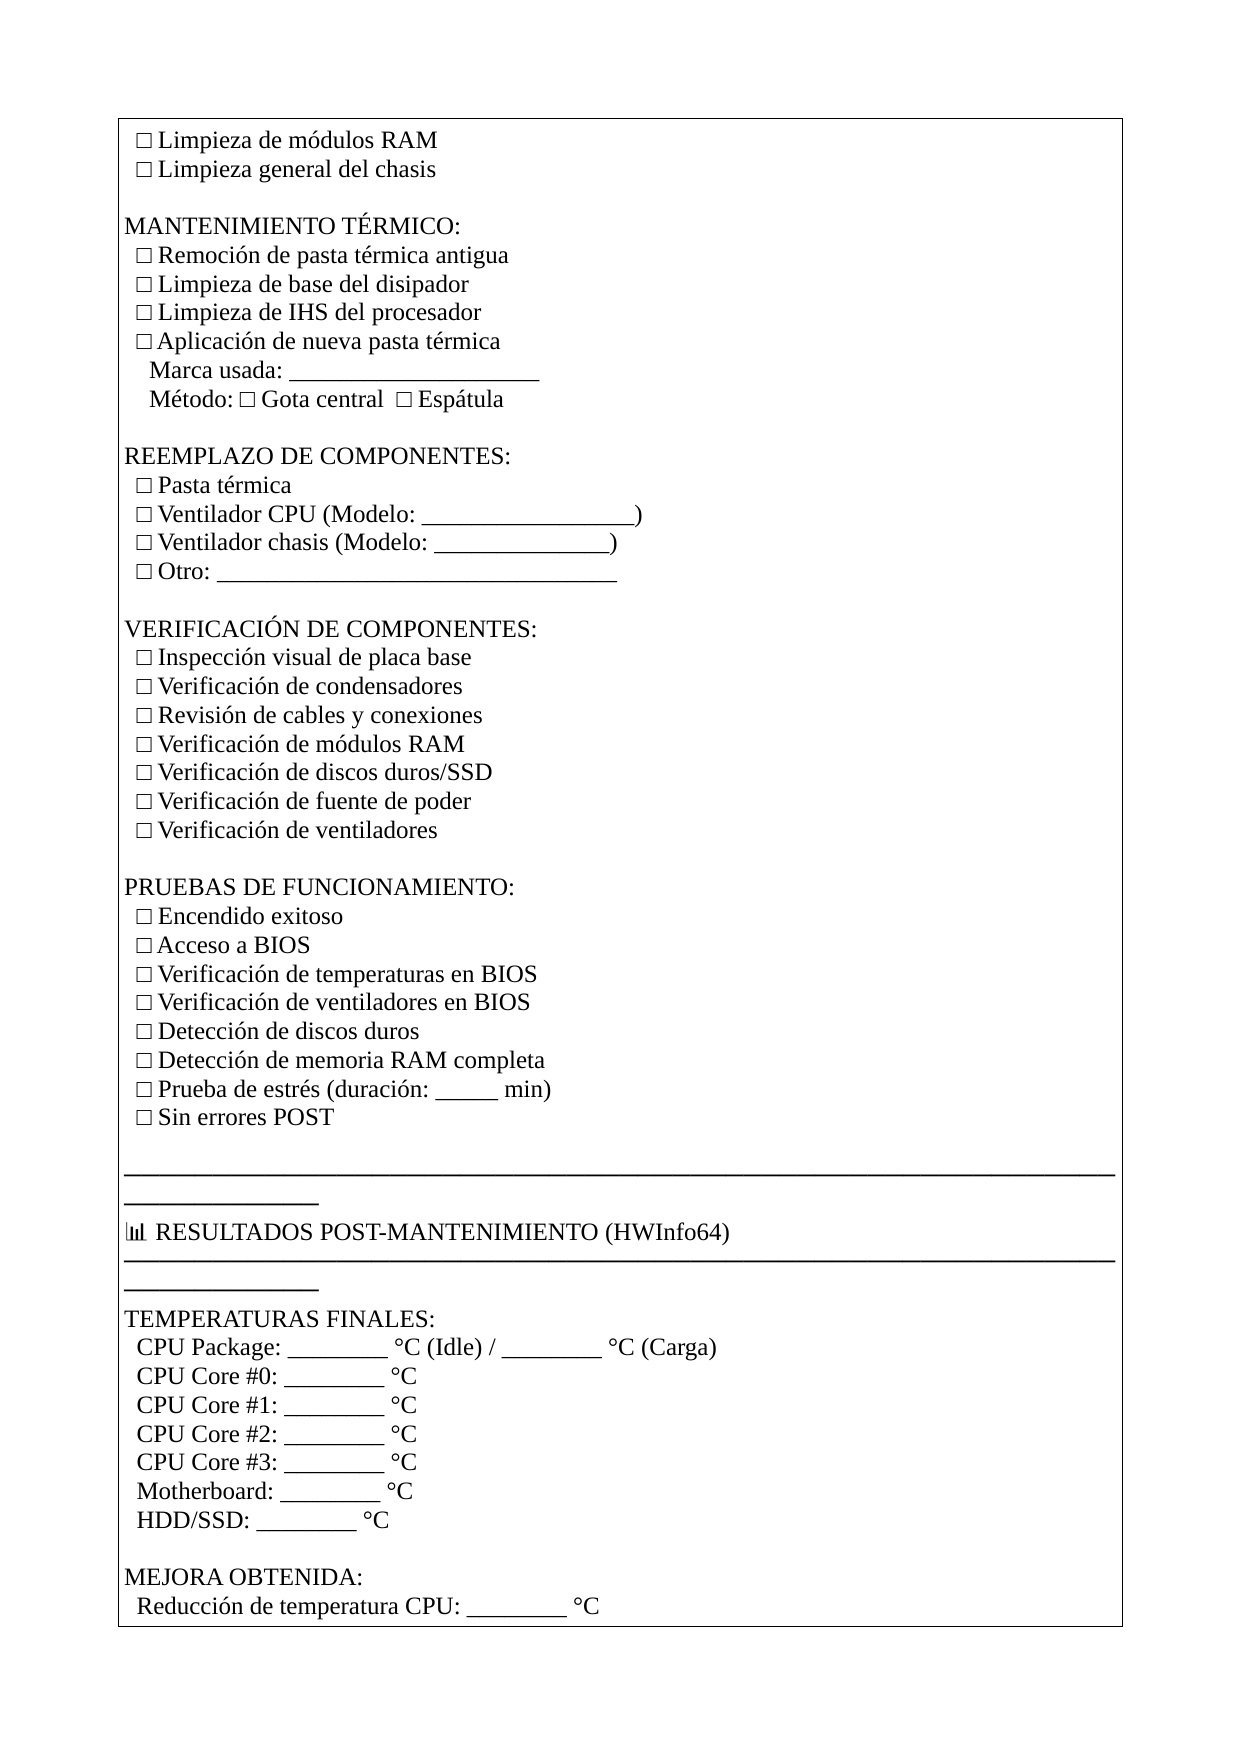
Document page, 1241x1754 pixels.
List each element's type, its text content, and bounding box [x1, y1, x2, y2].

table_header ═══════════════════════════════════════════════════════════════════ INFORME DE MANTENIMIENTO PREVENTIVO HP ProDesk 600 G5 ═══════════════════════════════════════════════════════════════════ 📅 DATOS GENERALES ─────────────────────────────────────────────────────────────────── Fecha de intervención: ___/___/_______ Hora de inicio: _______ Hora de finalización: _______ Número de serie (S/N): ________________________________ Product ID: _________________________________________ Modelo: HP ProDesk 600 G5 □ MT □ SFF □ DM Tipo de mantenimiento: □ Preventivo □ Correctivo □ Ambos Técnico responsable: ________________________________ Cliente/Departamento: _______________________________ ─────────────────────────────────────────────────────────────────── 📦 ESPECIFICACIONES DEL HARDWARE (CPU-Z) ─────────────────────────────────────────────────────────────────── PROCESADOR: Modelo: _________________________________________ Velocidad base: ________ GHz Núcleos/Hilos: ________ / ________ TDP: ________ W Temperatura máxima: ________ °C PLACA BASE: Modelo: _________________________________________ Chipset: ________________________________________ BIOS: ___________________________________________ Versión BIOS: ___________________________________ MEMORIA RAM: Total instalada: ________ GB Tipo: DDR4-________ MHz Configuración: Slot 1: ________ GB - Fabricante: ______________ Slot 2: ________ GB - Fabricante: ______________ Slot 3: ________ GB - Fabricante: ______________ Slot 4: ________ GB - Fabricante: ______________ ALMACENAMIENTO: Disco 1: ________________________________________ Tipo: □ HDD □ SSD Capacidad: ________ GB Temperatura: ________ °C SMART Status: □ OK □ WARNING □ FAIL Power On Hours: ________ horas Disco 2: ________________________________________ Tipo: □ HDD □ SSD Capacidad: ________ GB Temperatura: ________ °C SMART Status: □ OK □ WARNING □ FAIL TARJETA GRÁFICA: Modelo: _________________________________________ Memoria de video: ________ MB ─────────────────────────────────────────────────────────────────── 🔍 DIAGNÓSTICO INICIAL (HWInfo64 - Pre-Mantenimiento) ─────────────────────────────────────────────────────────────────── TEMPERATURAS INICIALES: CPU Package: ________ °C CPU Core #0: ________ °C CPU Core #1: ________ °C CPU Core #2: ________ °C CPU Core #3: ________ °C Motherboard: ________ °C HDD/SSD: ________ °C VRM: ________ °C (si disponible) VENTILADORES: CPU Fan: ________ RPM System Fan: ________ RPM OBSERVACIONES INICIALES: □ Temperaturas elevadas (>80°C) □ Ventiladores ruidosos □ Acumulación excesiva de polvo □ Pasta térmica seca/agrietada □ Discos con SMART warning □ Otro: ________________________________ ─────────────────────────────────────────────────────────────────── 🛠️ TRABAJOS REALIZADOS ─────────────────────────────────────────────────────────────────── LIMPIEZA FÍSICA: □ Limpieza de ventiladores (CPU) □ Limpieza de ventiladores (Chasis) □ Limpieza de disipador □ Limpieza de fuente de poder □ Limpieza de rejillas de ventilación □ Limpieza de slots PCIe □ Limpieza de puertos USB □ Limpieza de módulos RAM □ Limpieza general del chasis MANTENIMIENTO TÉRMICO: □ Remoción de pasta térmica antigua □ Limpieza de base del disipador □ Limpieza de IHS del procesador □ Aplicación de nueva pasta térmica Marca usada: ____________________ Método: □ Gota central □ Espátula REEMPLAZO DE COMPONENTES: □ Pasta térmica □ Ventilador CPU (Modelo: _________________) □ Ventilador chasis (Modelo: ______________) □ Otro: ________________________________ VERIFICACIÓN DE COMPONENTES: □ Inspección visual de placa base □ Verificación de condensadores □ Revisión de cables y conexiones □ Verificación de módulos RAM □ Verificación de discos duros/SSD □ Verificación de fuente de poder □ Verificación de ventiladores PRUEBAS DE FUNCIONAMIENTO: □ Encendido exitoso □ Acceso a BIOS □ Verificación de temperaturas en BIOS □ Verificación de ventiladores en BIOS □ Detección de discos duros □ Detección de memoria RAM completa □ Prueba de estrés (duración: _____ min) □ Sin errores POST ─────────────────────────────────────────────────────────────────── 📊 RESULTADOS POST-MANTENIMIENTO (HWInfo64) ─────────────────────────────────────────────────────────────────── TEMPERATURAS FINALES: CPU Package: ________ °C (Idle) / ________ °C (Carga) CPU Core #0: ________ °C CPU Core #1: ________ °C CPU Core #2: ________ °C CPU Core #3: ________ °C Motherboard: ________ °C HDD/SSD: ________ °C MEJORA OBTENIDA: Reducción de temperatura CPU: ________ °C Reducción de ruido: □ Sí □ No Mejora en flujo de aire: □ Sí □ No VENTILADORES: CPU Fan: ________ RPM (Idle) / ________ RPM (Carga) System Fan: ________ RPM Estado: □ Normal □ Ruidoso □ Irregular ─────────────────────────────────────────────────────────────────── ⚠️ INCIDENCIAS ENCONTRADAS ─────────────────────────────────────────────────────────────────── □ Ninguna incidencia □ Incidencias menores: ___________________________________________________ ___________________________________________________ □ Incidencias graves (requieren atención inmediata): ___________________________________________________ ___________________________________________________ □ Componentes a reemplazar (recomendados): ___________________________________________________ ___________________________________________________ ─────────────────────────────────────────────────────────────────── 💡 RECOMENDACIONES ─────────────────────────────────────────────────────────────────── INMEDIATAS: ___________________________________________________ ___________________________________________________ A CORTO PLAZO (1-3 meses): ___________________________________________________ ___________________________________________________ A LARGO PLAZO (6-12 meses): □ Próximo mantenimiento preventivo: ___/___/_______ □ Monitoreo de temperaturas semanal □ Limpieza de filtros de polvo mensual □ Verificación de ventiladores □ Backup de datos importante ___________________________________________________ ─────────────────────────────────────────────────────────────────── 📎 ARCHIVOS ADJUNTOS ─────────────────────────────────────────────────────────────────── □ Reporte CPU-Z: CPUZ_[S/N]_fecha.txt/html □ Reporte HWInfo64: HWInfo_[S/N]_fecha.csv □ Screenshots de temperaturas □ Fotos del estado físico (opcional) □ SMART data de discos duros ─────────────────────────────────────────────────────────────────── ✅ VALIDACIÓN ─────────────────────────────────────────────────────────────────── El equipo ha sido probado y funciona correctamente. Todas las temperaturas están dentro de rangos normales. No se detectaron errores de hardware. Firma del técnico: _________________________ Nombre: ___________________________________ Fecha: ___/___/_______ Recibí conforme: __________________________ Nombre del cliente: _______________________ Fecha: ___/___/_______ ═══════════════════════════════════════════════════════════════════ [119, 119, 1122, 1626]
